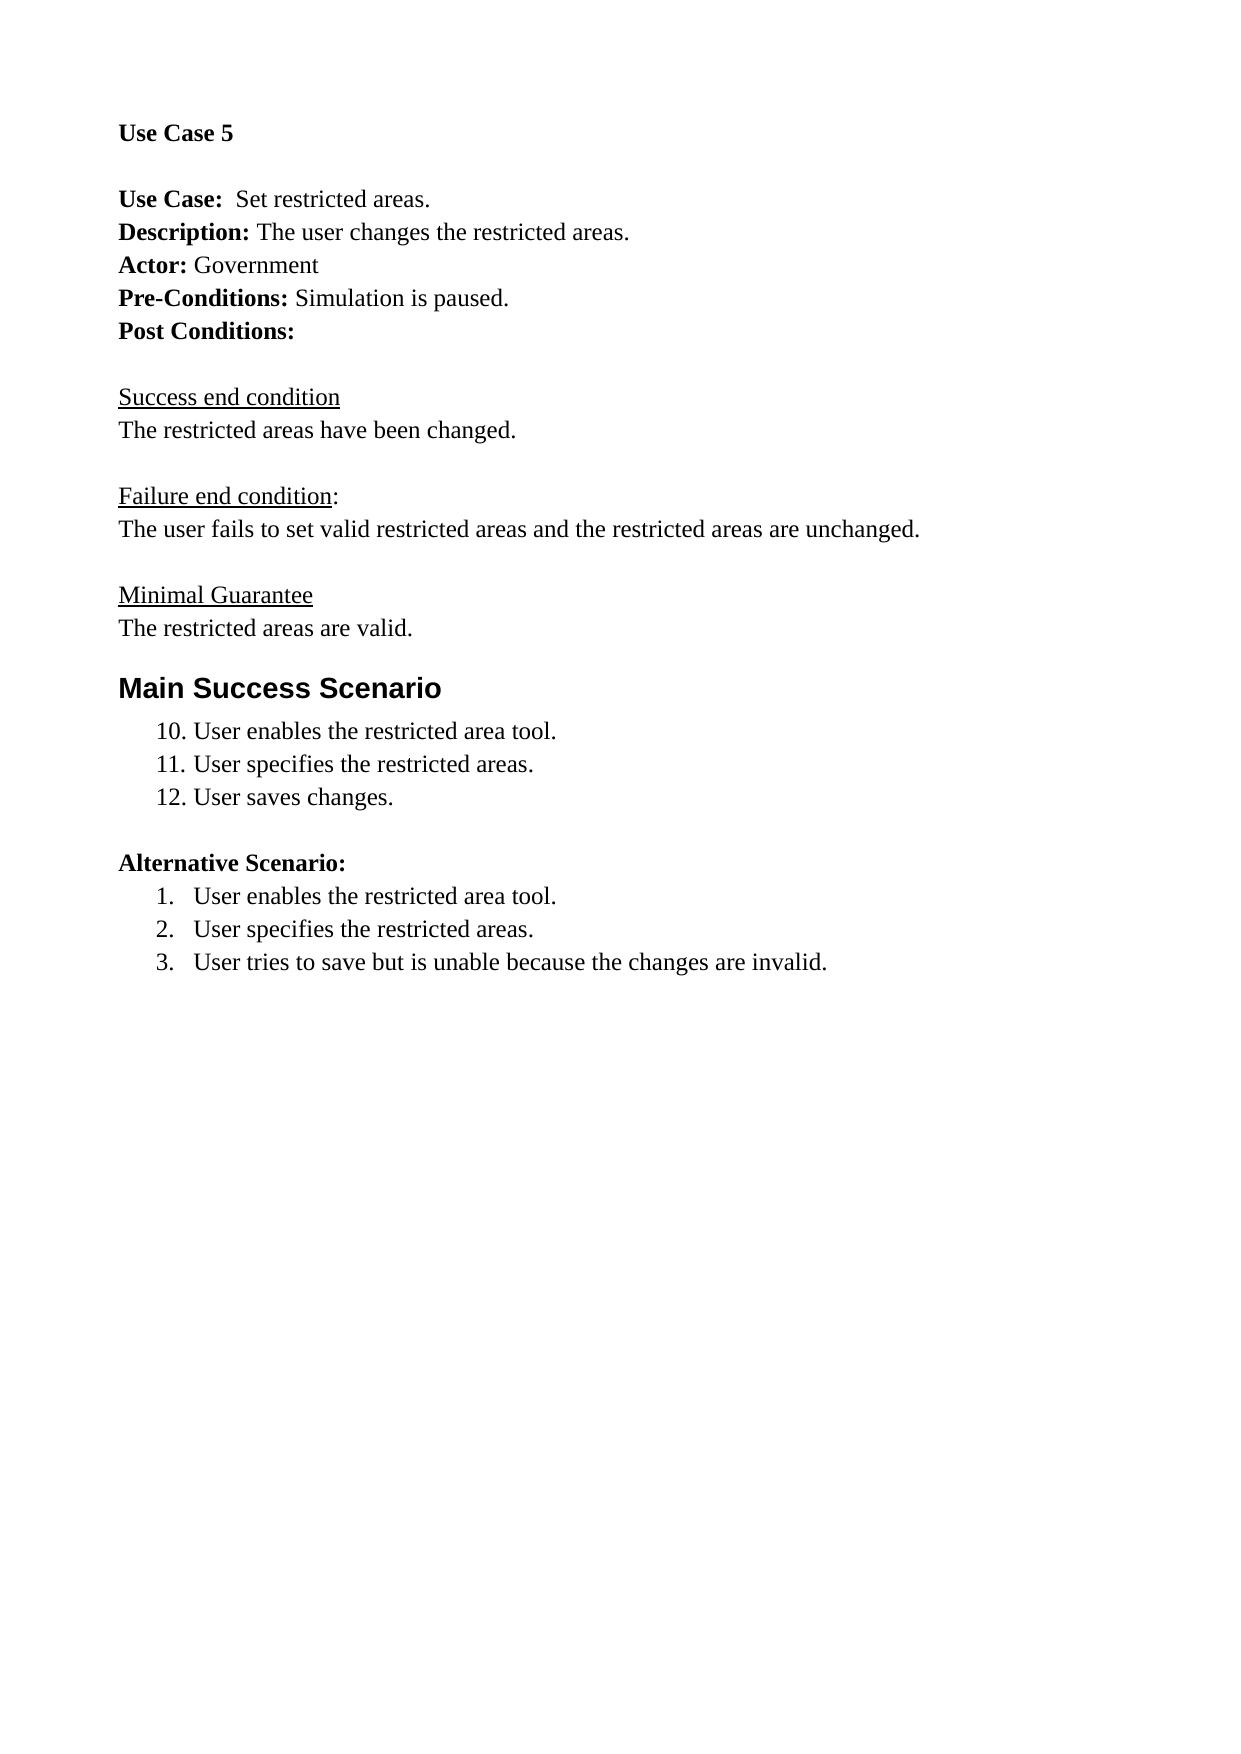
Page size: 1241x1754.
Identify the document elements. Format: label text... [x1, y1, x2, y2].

list User specifies the restricted areas. [156, 749, 1122, 778]
list User saves changes. [156, 782, 1122, 811]
text The user fails to set valid restricted areas and the restricted areas are unchanged. [118, 514, 1122, 543]
text Description: The user changes the restricted areas. [118, 217, 1122, 246]
list User specifies the restricted areas. [156, 914, 1122, 943]
list User enables the restricted area tool. [156, 716, 1122, 745]
text Pre-Conditions: Simulation is paused. [118, 283, 1122, 312]
text Actor: Government [118, 250, 1122, 279]
subtitle Main Success Scenario [118, 671, 1122, 705]
list User tries to save but is unable because the changes are invalid. [156, 947, 1122, 976]
text Success end condition [118, 382, 1122, 411]
text Post Conditions: [118, 316, 1122, 345]
text Use Case: Set restricted areas. [118, 184, 1122, 213]
text The restricted areas have been changed. [118, 415, 1122, 444]
text Failure end condition: [118, 481, 1122, 510]
list User enables the restricted area tool. [156, 881, 1122, 910]
text Alternative Scenario: [118, 848, 1122, 877]
text Minimal Guarantee [118, 580, 1122, 609]
text Use Case 5 [118, 118, 1122, 147]
text The restricted areas are valid. [118, 613, 1122, 642]
